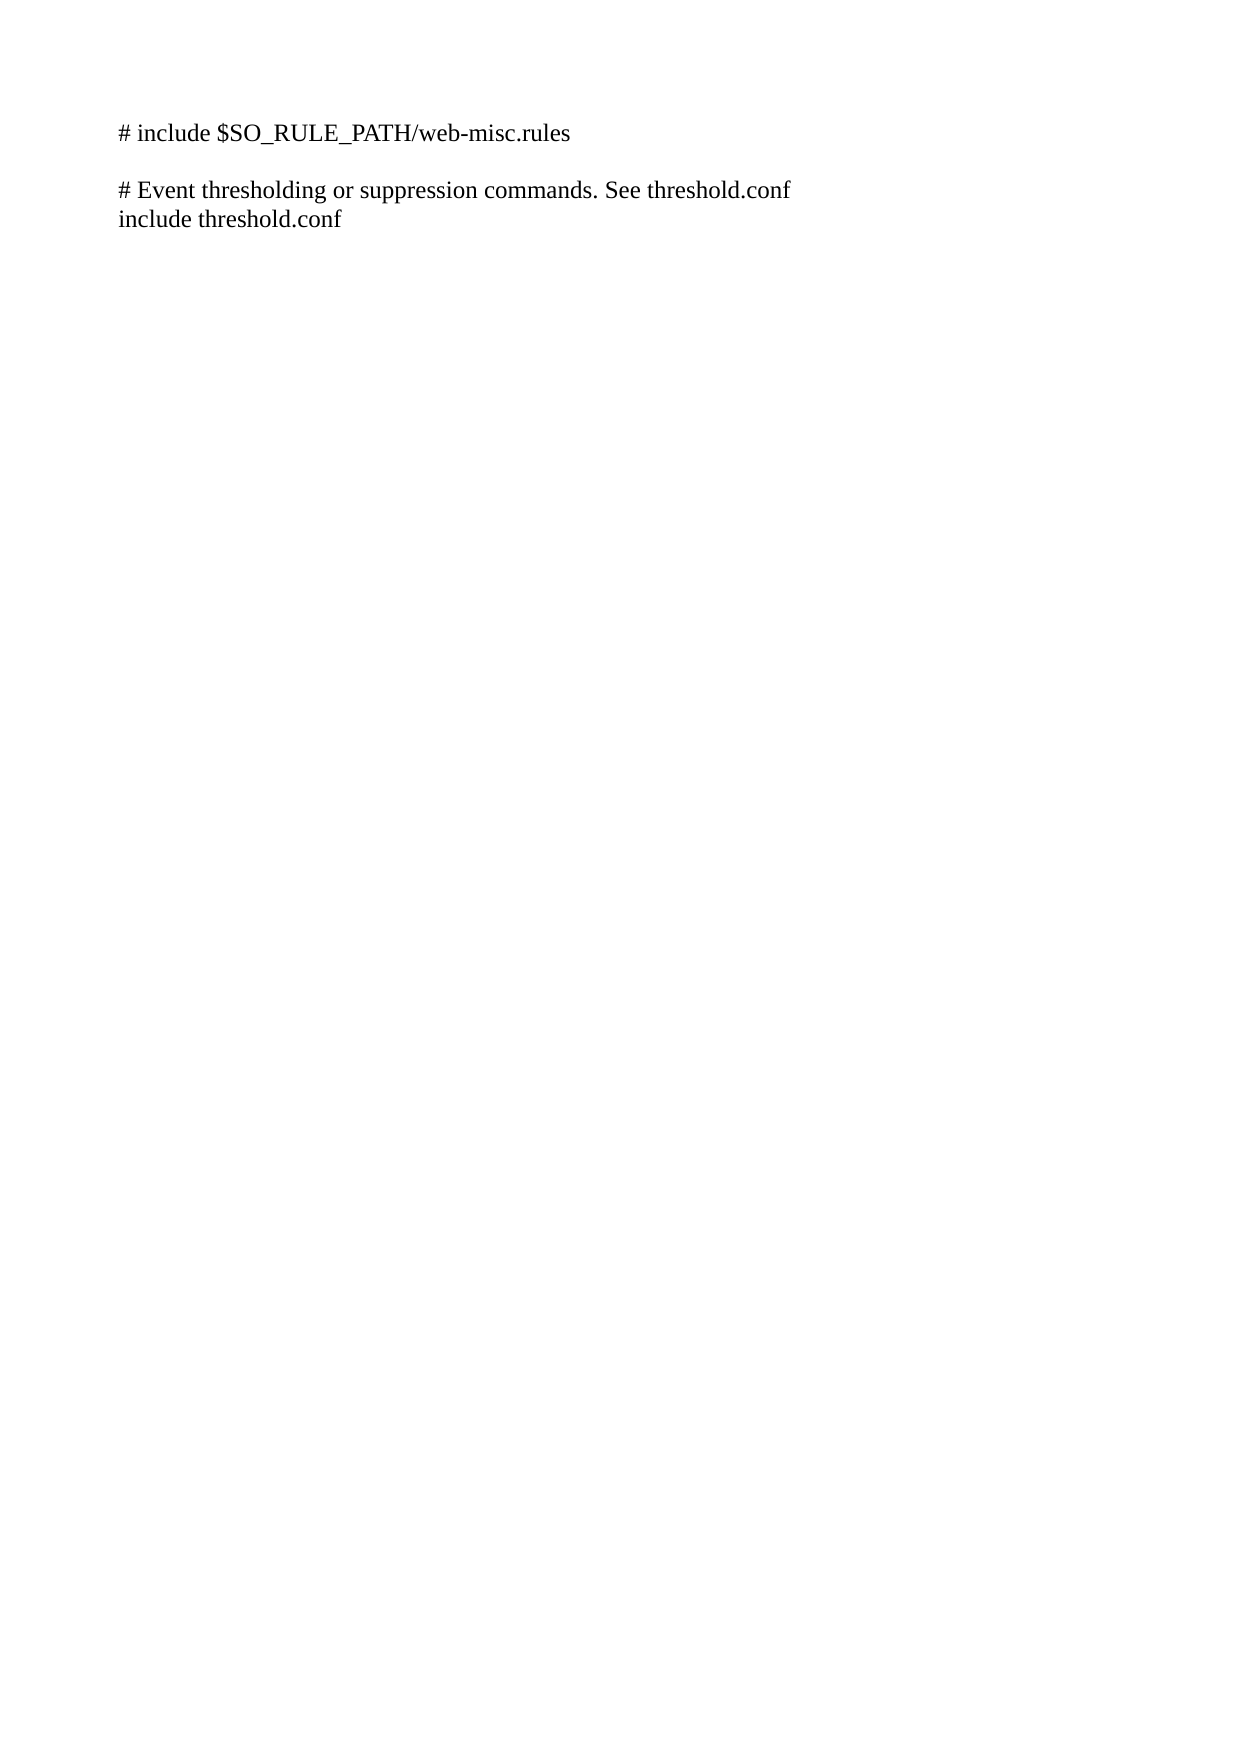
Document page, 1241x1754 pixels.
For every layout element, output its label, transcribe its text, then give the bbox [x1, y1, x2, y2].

text include threshold.conf [118, 204, 1122, 233]
text # Event thresholding or suppression commands. See threshold.conf [118, 176, 1122, 204]
text # include $SO_RULE_PATH/web-misc.rules [118, 118, 1122, 147]
